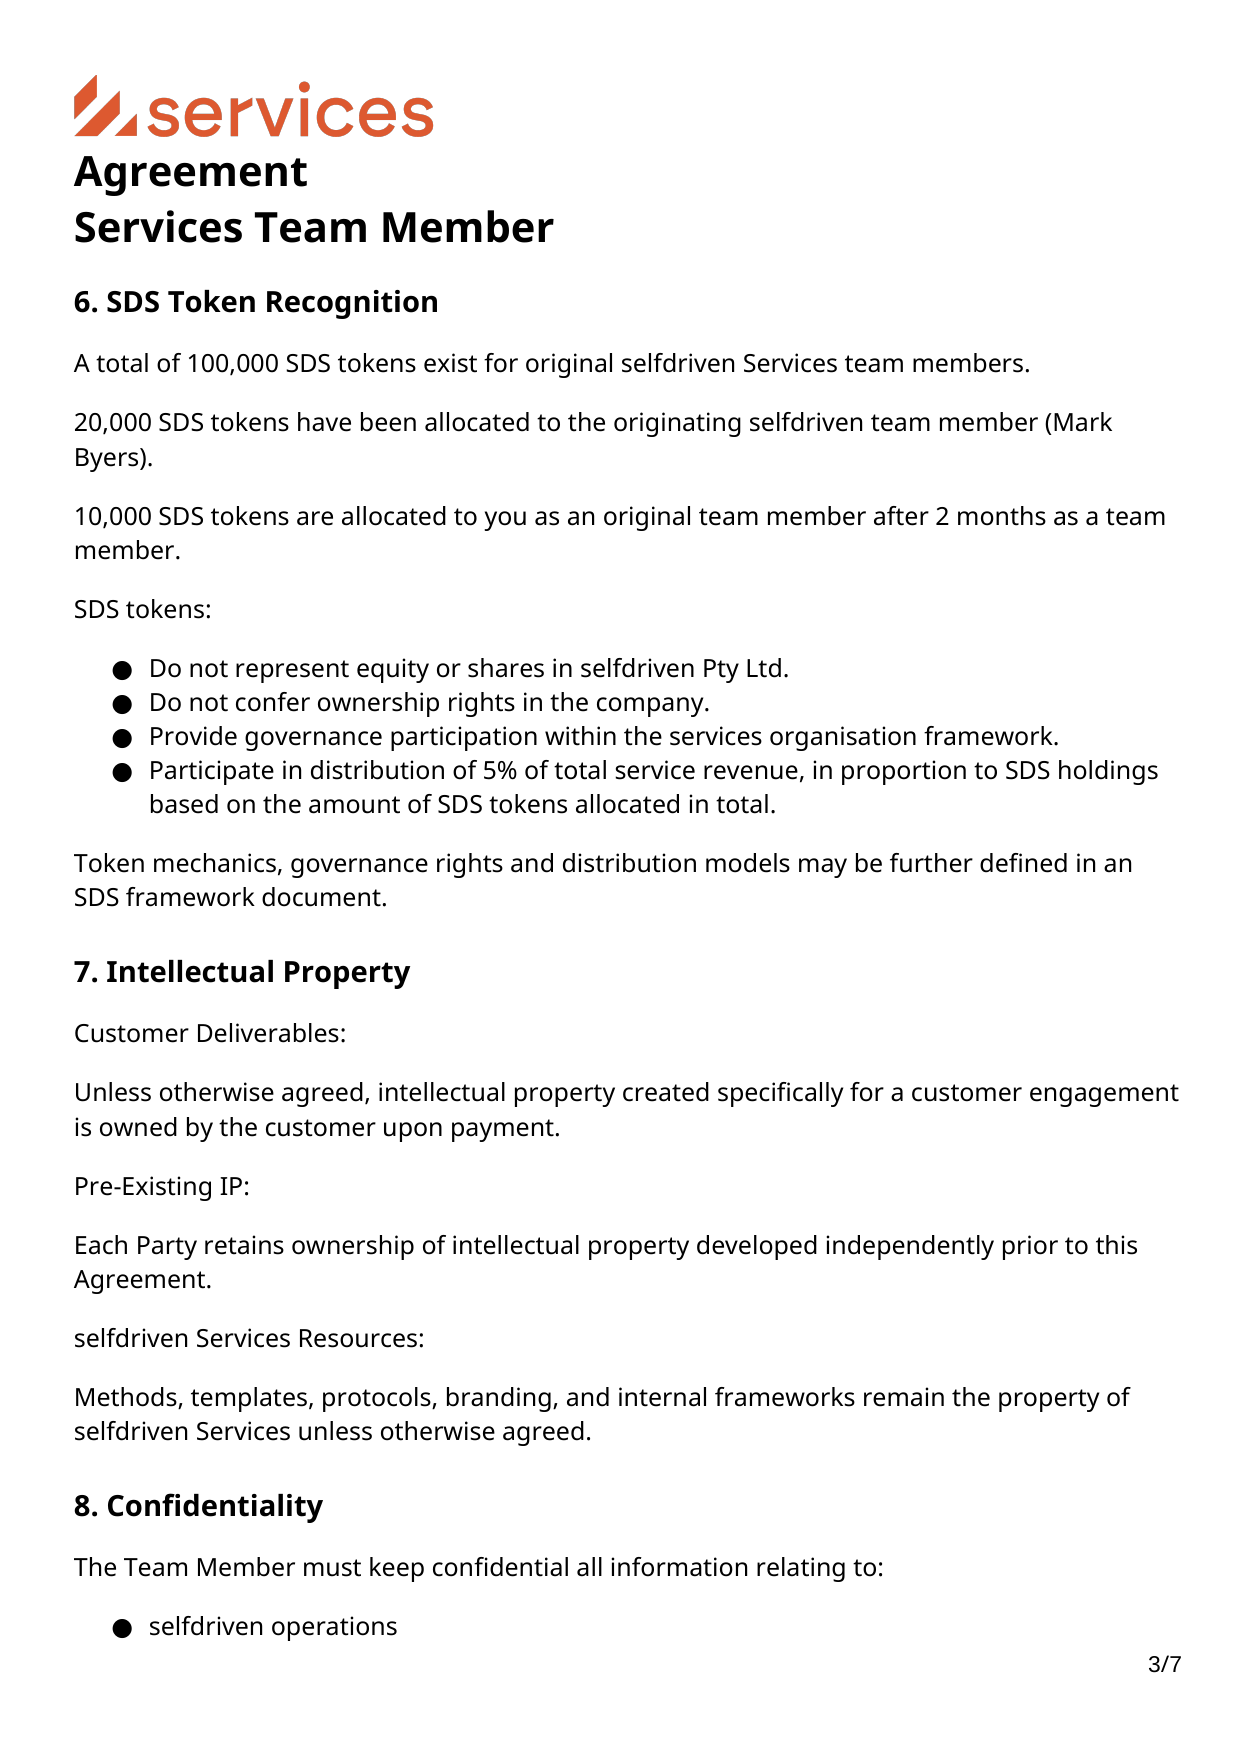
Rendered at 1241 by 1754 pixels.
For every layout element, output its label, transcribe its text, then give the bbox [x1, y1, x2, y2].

text Pre-Existing IP: [74, 1168, 1182, 1202]
text SDS tokens: [74, 591, 1182, 625]
list Participate in distribution of 5% of total service revenue, in proportion to SDS holdings based on the amount of SDS tokens allocated in total. [111, 753, 1182, 821]
picture [73, 75, 436, 138]
text 20,000 SDS tokens have been allocated to the originating selfdriven team member (Mark Byers). [74, 405, 1182, 473]
list Do not confer ownership rights in the company. [111, 684, 1182, 718]
subtitle 6. SDS Token Recognition [74, 281, 1182, 321]
subtitle 7. Intellectual Property [74, 951, 1182, 991]
text Token mechanics, governance rights and distribution models may be further defined in an SDS framework document. [74, 846, 1182, 914]
text A total of 100,000 SDS tokens exist for original selfdriven Services team members. [74, 346, 1182, 380]
text Each Party retains ownership of intellectual property developed independently prior to this Agreement. [74, 1227, 1182, 1295]
list Provide governance participation within the services organisation framework. [111, 718, 1182, 753]
list Do not represent equity or shares in selfdriven Pty Ltd. [111, 650, 1182, 684]
subtitle 8. Confidentiality [74, 1485, 1182, 1525]
text The Team Member must keep confidential all information relating to: [74, 1550, 1182, 1584]
list selfdriven operations [111, 1609, 1182, 1643]
text Unless otherwise agreed, intellectual property created specifically for a customer engagement is owned by the customer upon payment. [74, 1075, 1182, 1143]
text 10,000 SDS tokens are allocated to you as an original team member after 2 months as a team member. [74, 498, 1182, 566]
text Customer Deliverables: [74, 1016, 1182, 1050]
text Methods, templates, protocols, branding, and internal frameworks remain the property of selfdriven Services unless otherwise agreed. [74, 1379, 1182, 1448]
text selfdriven Services Resources: [74, 1320, 1182, 1354]
